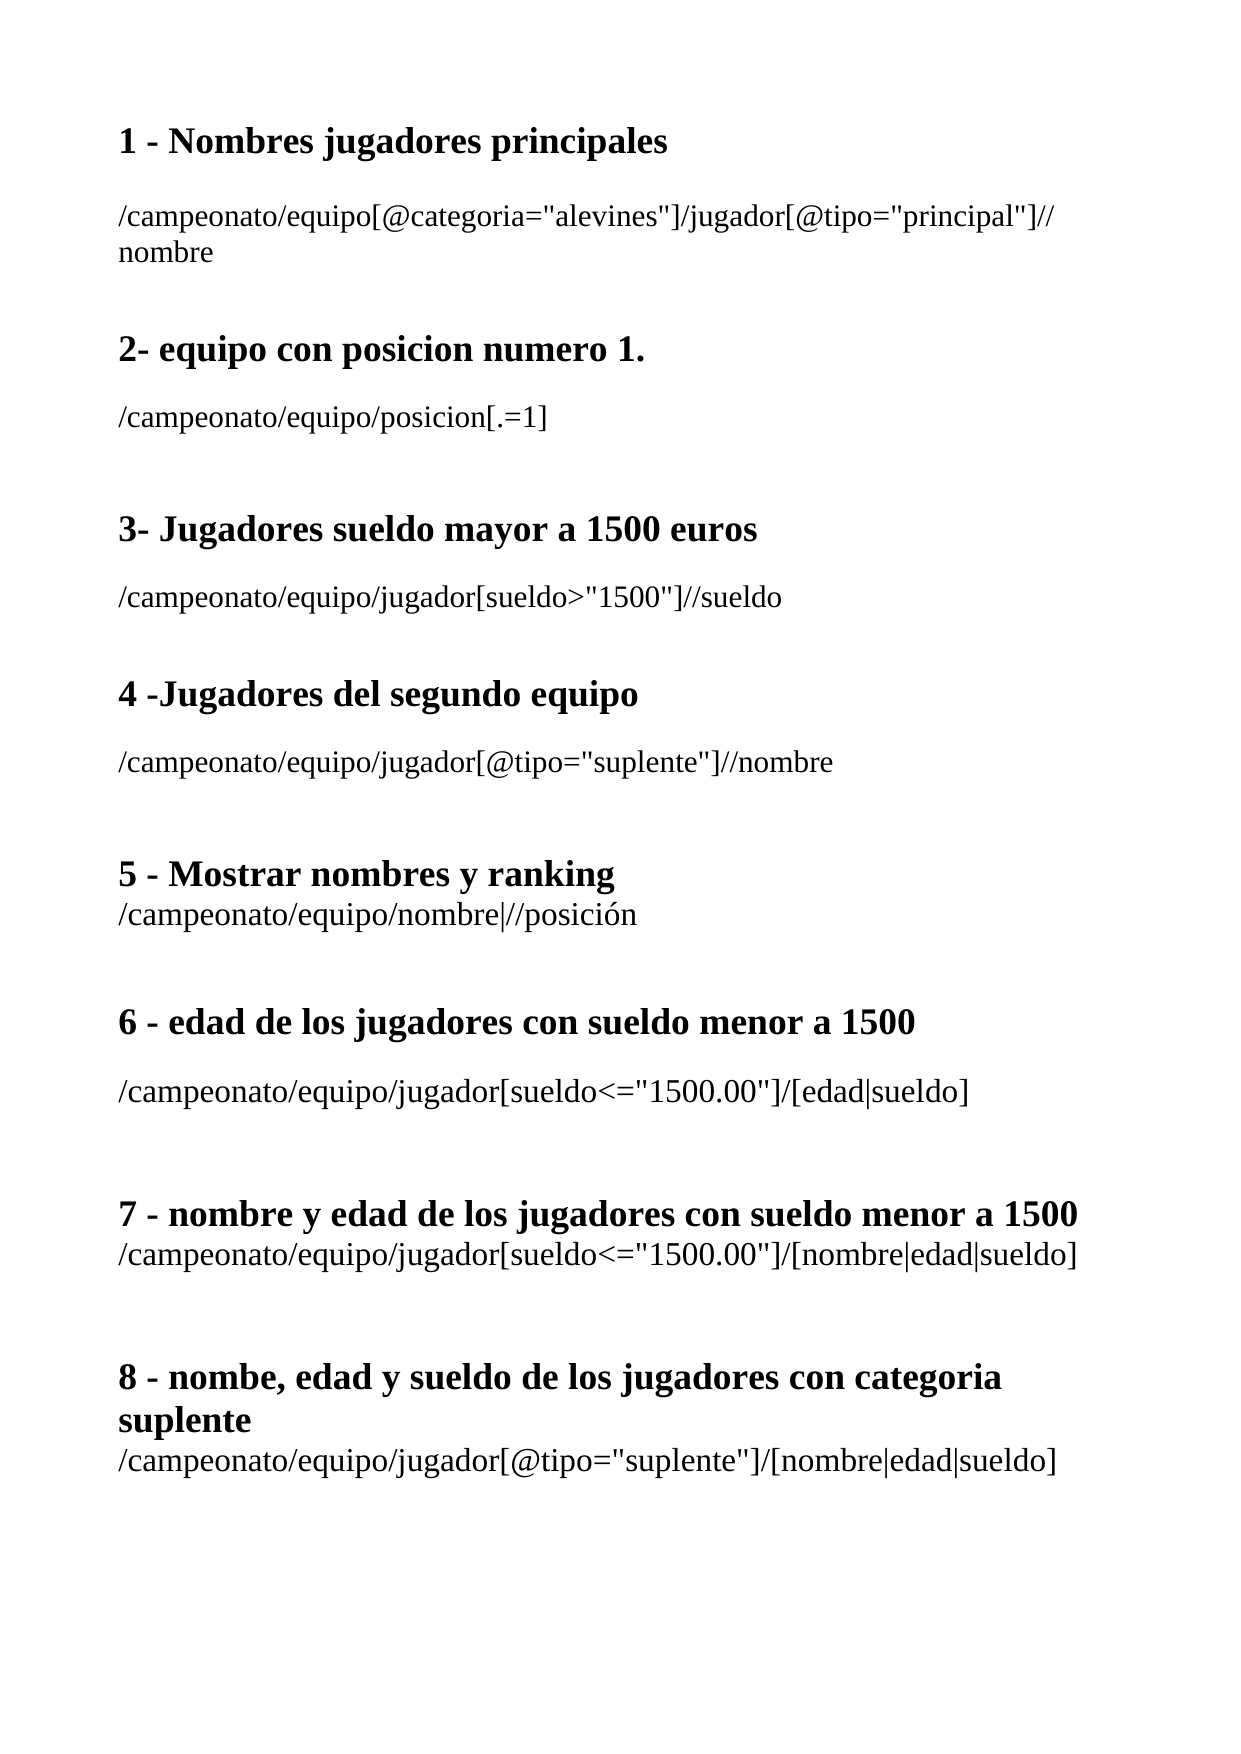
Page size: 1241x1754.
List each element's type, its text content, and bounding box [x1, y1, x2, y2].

text 6 - edad de los jugadores con sueldo menor a 1500 [118, 1000, 1122, 1043]
text 7 - nombre y edad de los jugadores con sueldo menor a 1500 [118, 1191, 1122, 1234]
text 4 -Jugadores del segundo equipo [118, 672, 1122, 715]
text /campeonato/equipo/jugador[sueldo>"1500"]//sueldo [118, 578, 1122, 614]
text /campeonato/equipo/jugador[@tipo="suplente"]/[nombre|edad|sueldo] [118, 1441, 1122, 1479]
text /campeonato/equipo[@categoria="alevines"]/jugador[@tipo="principal"]//nombre [118, 197, 1122, 269]
text /campeonato/equipo/jugador[sueldo<="1500.00"]/[nombre|edad|sueldo] [118, 1234, 1122, 1273]
text 5 - Mostrar nombres y ranking [118, 851, 1122, 894]
text 8 - nombe, edad y sueldo de los jugadores con categoria suplente [118, 1354, 1122, 1441]
text 3- Jugadores sueldo mayor a 1500 euros [118, 506, 1122, 549]
text 1 - Nombres jugadores principales [118, 118, 1122, 161]
text 2- equipo con posicion numero 1. [118, 327, 1122, 370]
text /campeonato/equipo/posicion[.=1] [118, 398, 1122, 434]
text /campeonato/equipo/nombre|//posición [118, 894, 1122, 933]
text /campeonato/equipo/jugador[@tipo="suplente"]//nombre [118, 743, 1122, 779]
text /campeonato/equipo/jugador[sueldo<="1500.00"]/[edad|sueldo] [118, 1072, 1122, 1110]
